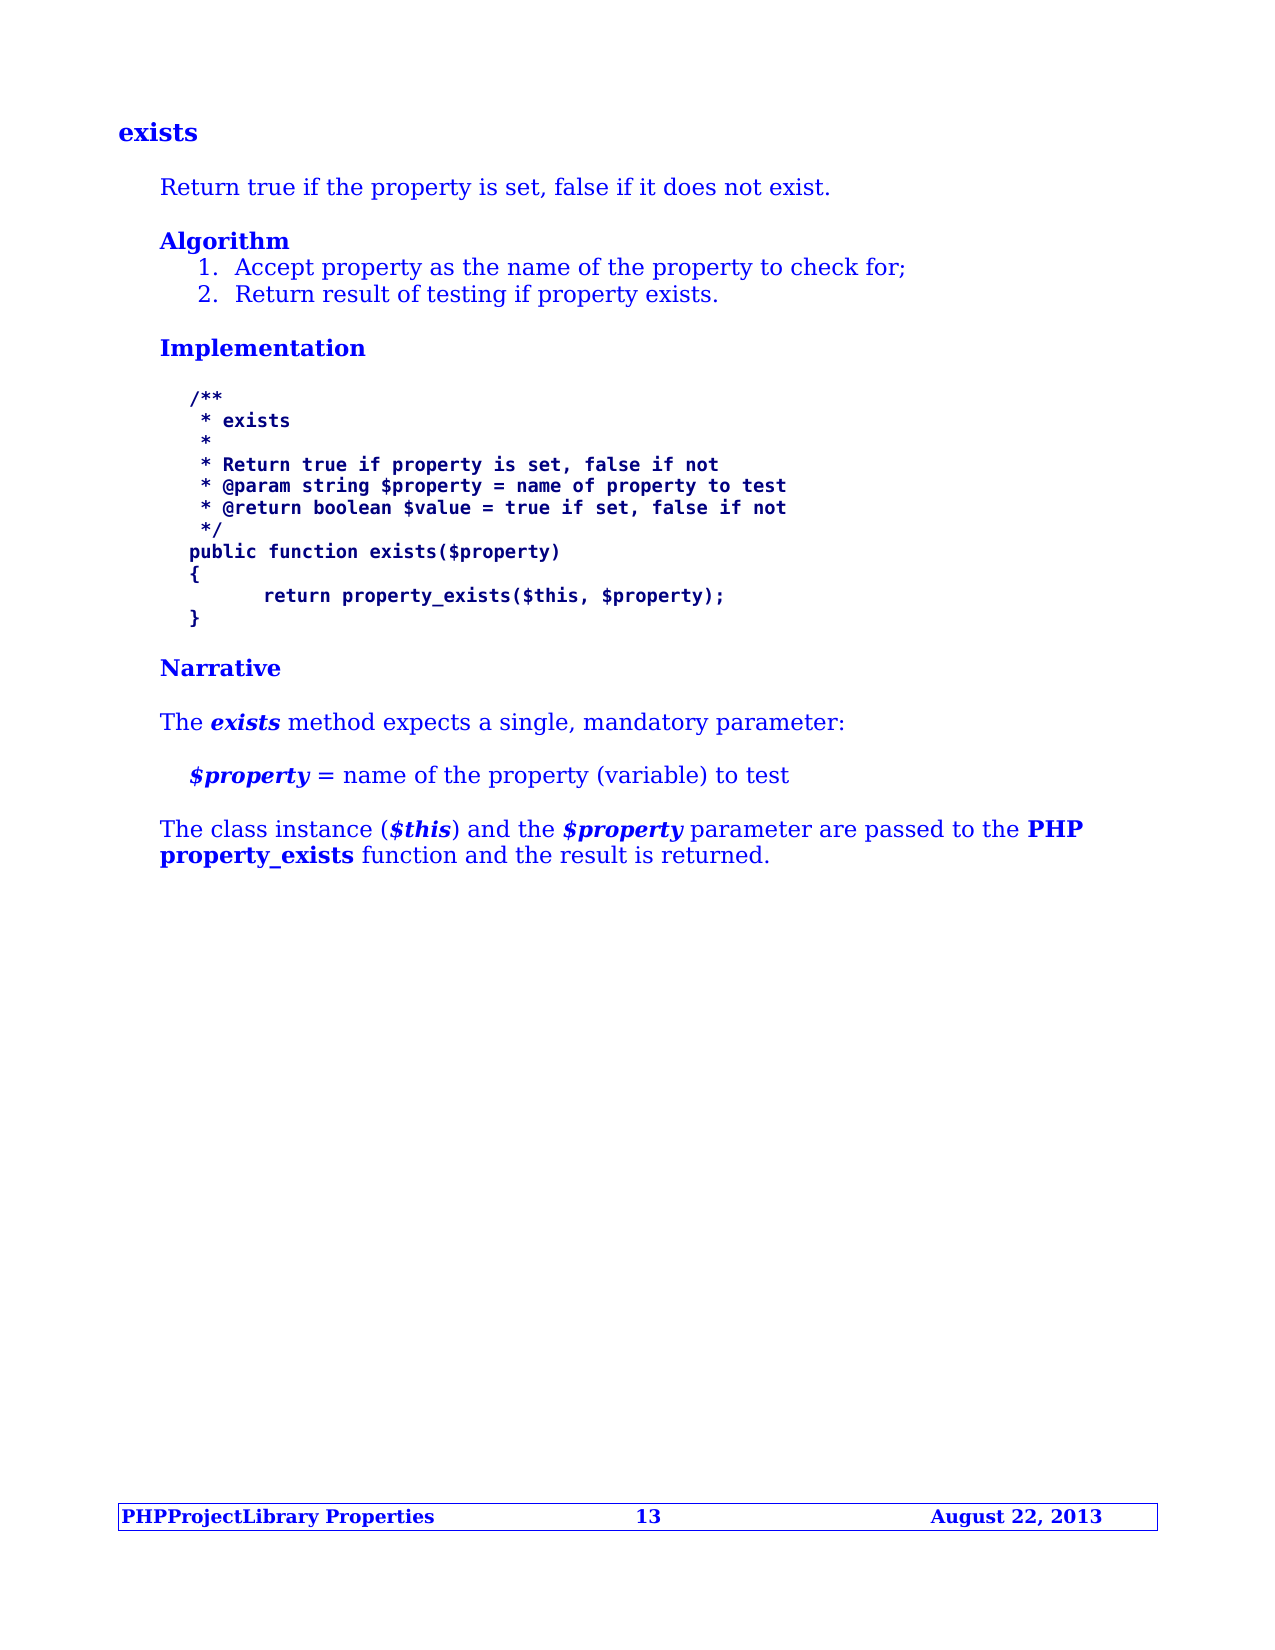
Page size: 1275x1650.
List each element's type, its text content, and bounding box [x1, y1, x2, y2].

list * @return boolean $value = true if set, false if not [189, 497, 1157, 519]
list Accept property as the name of the property to check for; [197, 254, 1157, 281]
text Implementation [159, 334, 1157, 361]
text Narrative [159, 655, 1157, 682]
list * [189, 432, 1157, 453]
text $property = name of the property (variable) to test [189, 762, 1157, 789]
list /** [189, 388, 1157, 410]
list Return result of testing if property exists. [197, 281, 1157, 308]
list } [189, 607, 1157, 628]
list return property_exists($this, $property); [189, 585, 1157, 607]
list public function exists($property) [189, 541, 1157, 563]
list * Return true if property is set, false if not [189, 453, 1157, 475]
text The class instance ($this) and the $property parameter are passed to the PHP property_exists function and the result is returned. [159, 815, 1157, 869]
text Return true if the property is set, false if it does not exist. [159, 174, 1157, 201]
title exists [118, 118, 1157, 147]
list { [189, 563, 1157, 585]
list */ [189, 519, 1157, 541]
text Algorithm [159, 227, 1157, 254]
list * @param string $property = name of property to test [189, 475, 1157, 497]
list * exists [189, 410, 1157, 432]
text The exists method expects a single, mandatory parameter: [159, 709, 1157, 735]
